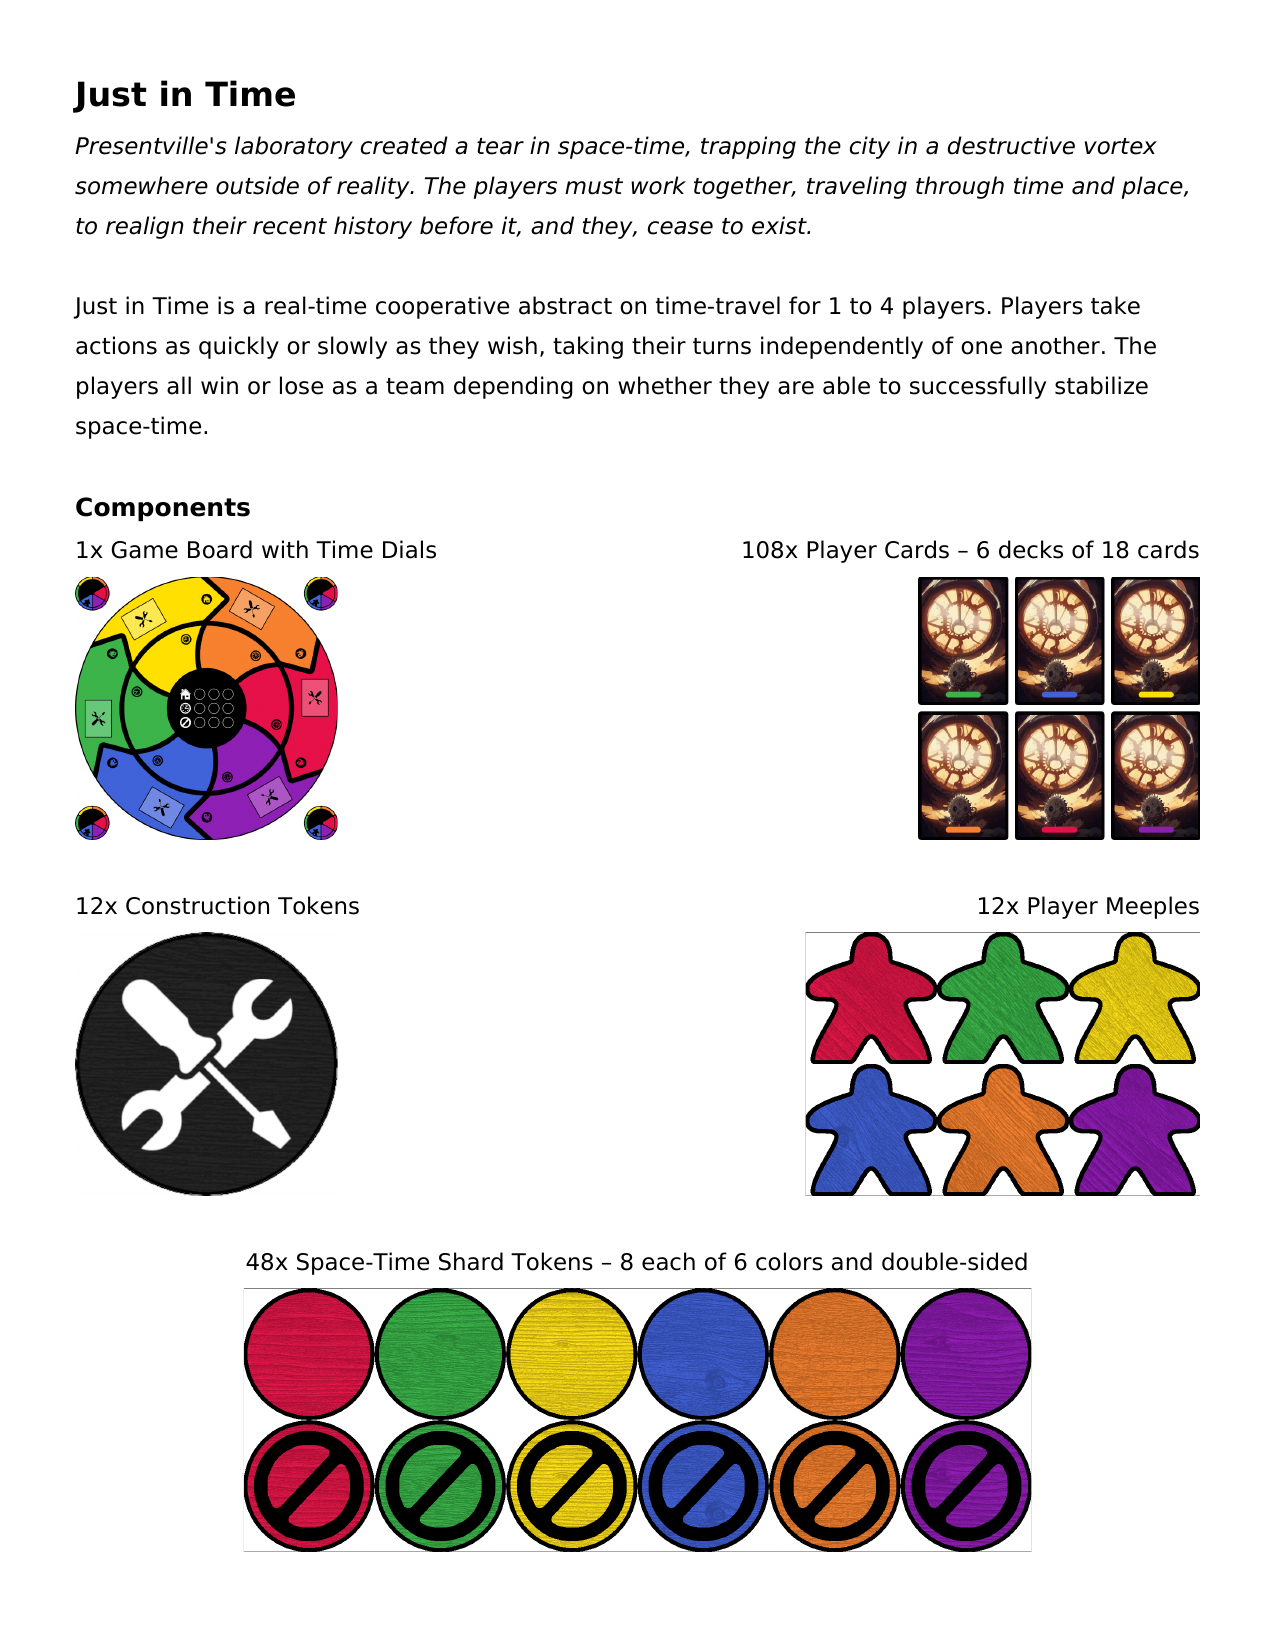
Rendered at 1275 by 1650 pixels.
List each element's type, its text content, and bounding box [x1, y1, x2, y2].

picture [243, 1288, 1032, 1552]
text 48x Space-Time Shard Tokens – 8 each of 6 colors and double-sided [75, 1249, 1200, 1275]
text 12x Construction Tokens 12x Player Meeples [75, 893, 1200, 919]
text Components [75, 493, 1200, 522]
text Just in Time [75, 75, 1200, 114]
picture [918, 577, 1200, 840]
text 1x Game Board with Time Dials 108x Player Cards – 6 decks of 18 cards [75, 537, 1200, 564]
picture [75, 577, 338, 840]
text Just in Time is a real-time cooperative abstract on time-travel for 1 to 4 players. Players take actions as quickly or slowly as they wish, taking their turns independently of one another. The players all win or lose as a team depending on whether they are able to successfully stabilize space-time. [75, 293, 1200, 440]
picture [805, 932, 1200, 1196]
text Presentville's laboratory created a tear in space-time, trapping the city in a destructive vortex somewhere outside of reality. The players must work together, traveling through time and place, to realign their recent history before it, and they, cease to exist. [75, 133, 1200, 240]
picture [75, 932, 338, 1196]
